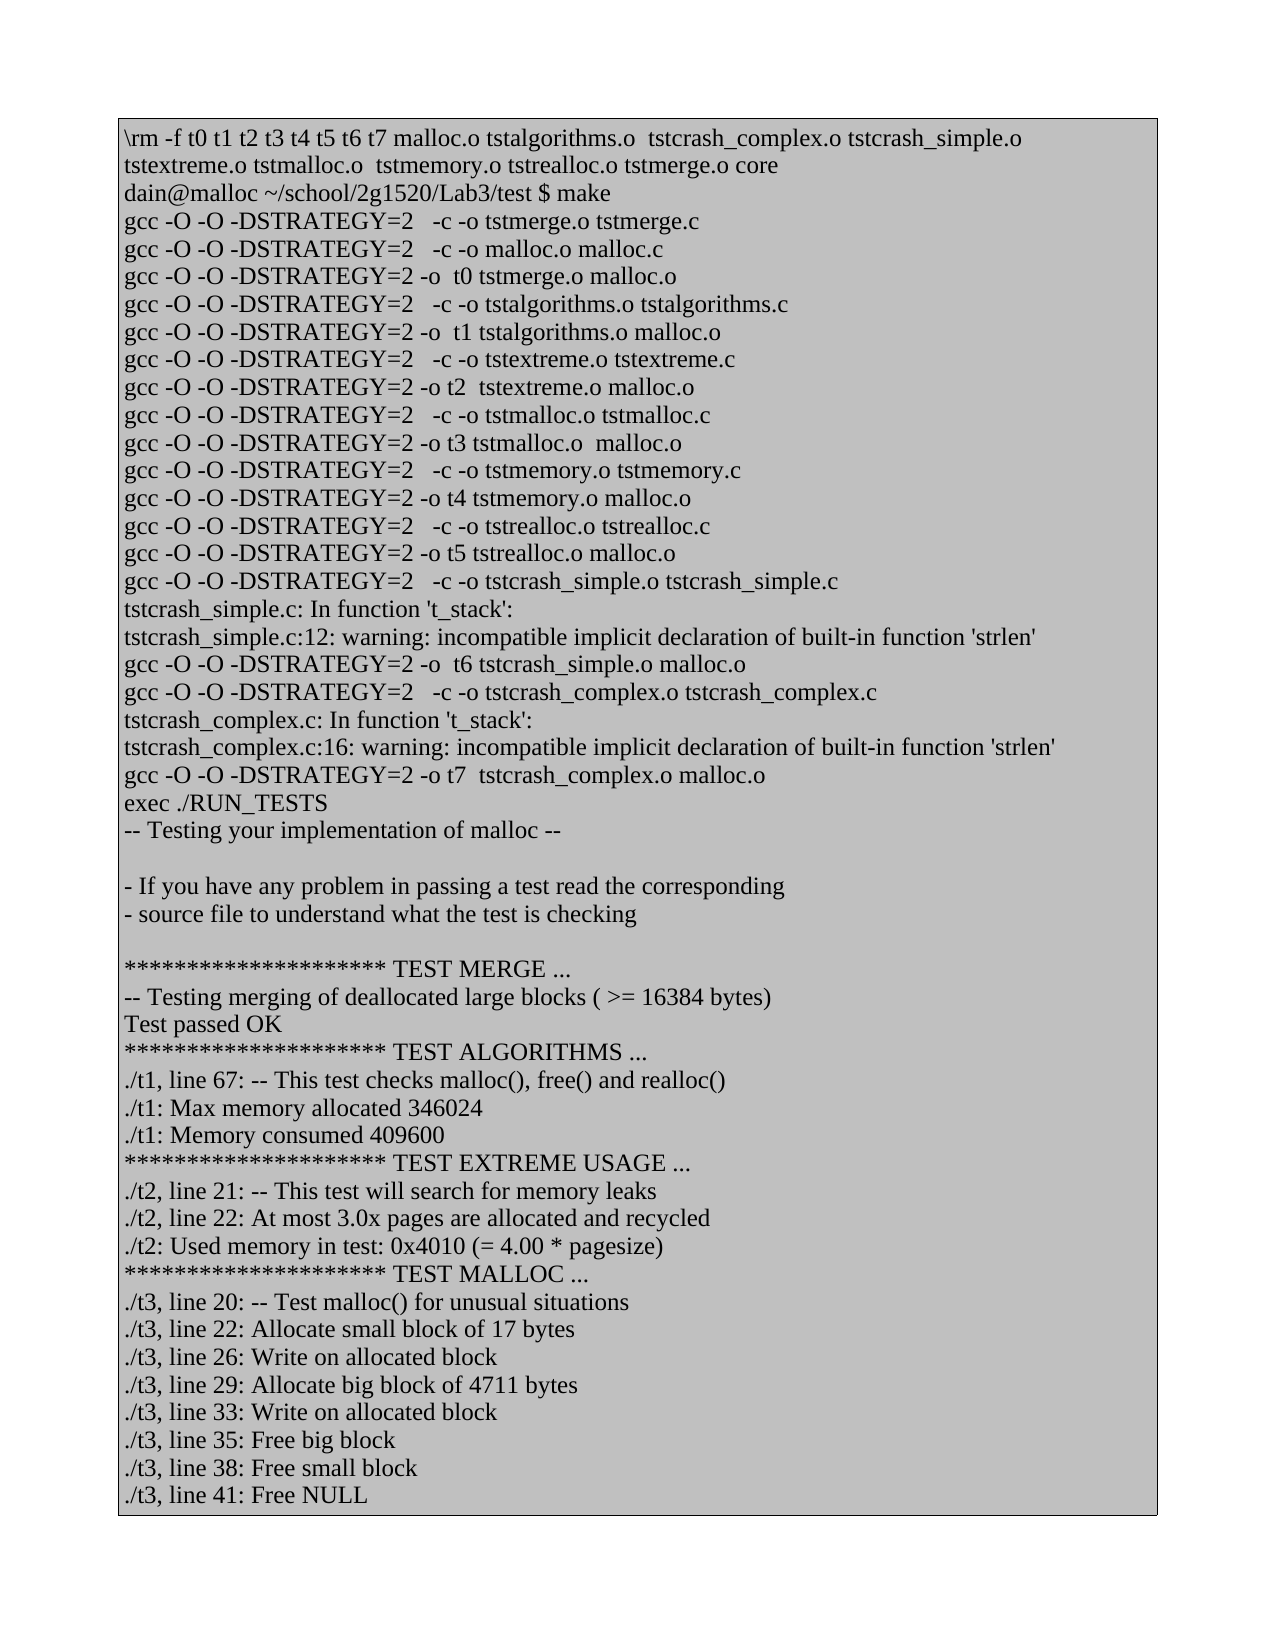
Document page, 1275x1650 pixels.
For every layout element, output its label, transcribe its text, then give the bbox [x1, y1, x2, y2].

table_header \rm -f t0 t1 t2 t3 t4 t5 t6 t7 malloc.o tstalgorithms.o tstcrash_complex.o tstcrash_simple.o tstextreme.o tstmalloc.o tstmemory.o tstrealloc.o tstmerge.o core dain@malloc ~/school/2g1520/Lab3/test $ make gcc -O -O -DSTRATEGY=2 -c -o tstmerge.o tstmerge.c gcc -O -O -DSTRATEGY=2 -c -o malloc.o malloc.c gcc -O -O -DSTRATEGY=2 -o t0 tstmerge.o malloc.o gcc -O -O -DSTRATEGY=2 -c -o tstalgorithms.o tstalgorithms.c gcc -O -O -DSTRATEGY=2 -o t1 tstalgorithms.o malloc.o gcc -O -O -DSTRATEGY=2 -c -o tstextreme.o tstextreme.c gcc -O -O -DSTRATEGY=2 -o t2 tstextreme.o malloc.o gcc -O -O -DSTRATEGY=2 -c -o tstmalloc.o tstmalloc.c gcc -O -O -DSTRATEGY=2 -o t3 tstmalloc.o malloc.o gcc -O -O -DSTRATEGY=2 -c -o tstmemory.o tstmemory.c gcc -O -O -DSTRATEGY=2 -o t4 tstmemory.o malloc.o gcc -O -O -DSTRATEGY=2 -c -o tstrealloc.o tstrealloc.c gcc -O -O -DSTRATEGY=2 -o t5 tstrealloc.o malloc.o gcc -O -O -DSTRATEGY=2 -c -o tstcrash_simple.o tstcrash_simple.c tstcrash_simple.c: In function 't_stack': tstcrash_simple.c:12: warning: incompatible implicit declaration of built-in function 'strlen' gcc -O -O -DSTRATEGY=2 -o t6 tstcrash_simple.o malloc.o gcc -O -O -DSTRATEGY=2 -c -o tstcrash_complex.o tstcrash_complex.c tstcrash_complex.c: In function 't_stack': tstcrash_complex.c:16: warning: incompatible implicit declaration of built-in function 'strlen' gcc -O -O -DSTRATEGY=2 -o t7 tstcrash_complex.o malloc.o exec ./RUN_TESTS -- Testing your implementation of malloc -- - If you have any problem in passing a test read the corresponding - source file to understand what the test is checking ********************* TEST MERGE ... -- Testing merging of deallocated large blocks ( >= 16384 bytes) Test passed OK ********************* TEST ALGORITHMS ... ./t1, line 67: -- This test checks malloc(), free() and realloc() ./t1: Max memory allocated 346024 ./t1: Memory consumed 409600 ********************* TEST EXTREME USAGE ... ./t2, line 21: -- This test will search for memory leaks ./t2, line 22: At most 3.0x pages are allocated and recycled ./t2: Used memory in test: 0x4010 (= 4.00 * pagesize) ********************* TEST MALLOC ... ./t3, line 20: -- Test malloc() for unusual situations ./t3, line 22: Allocate small block of 17 bytes ./t3, line 26: Write on allocated block ./t3, line 29: Allocate big block of 4711 bytes ./t3, line 33: Write on allocated block ./t3, line 35: Free big block ./t3, line 38: Free small block ./t3, line 41: Free NULL [119, 119, 1157, 1515]
